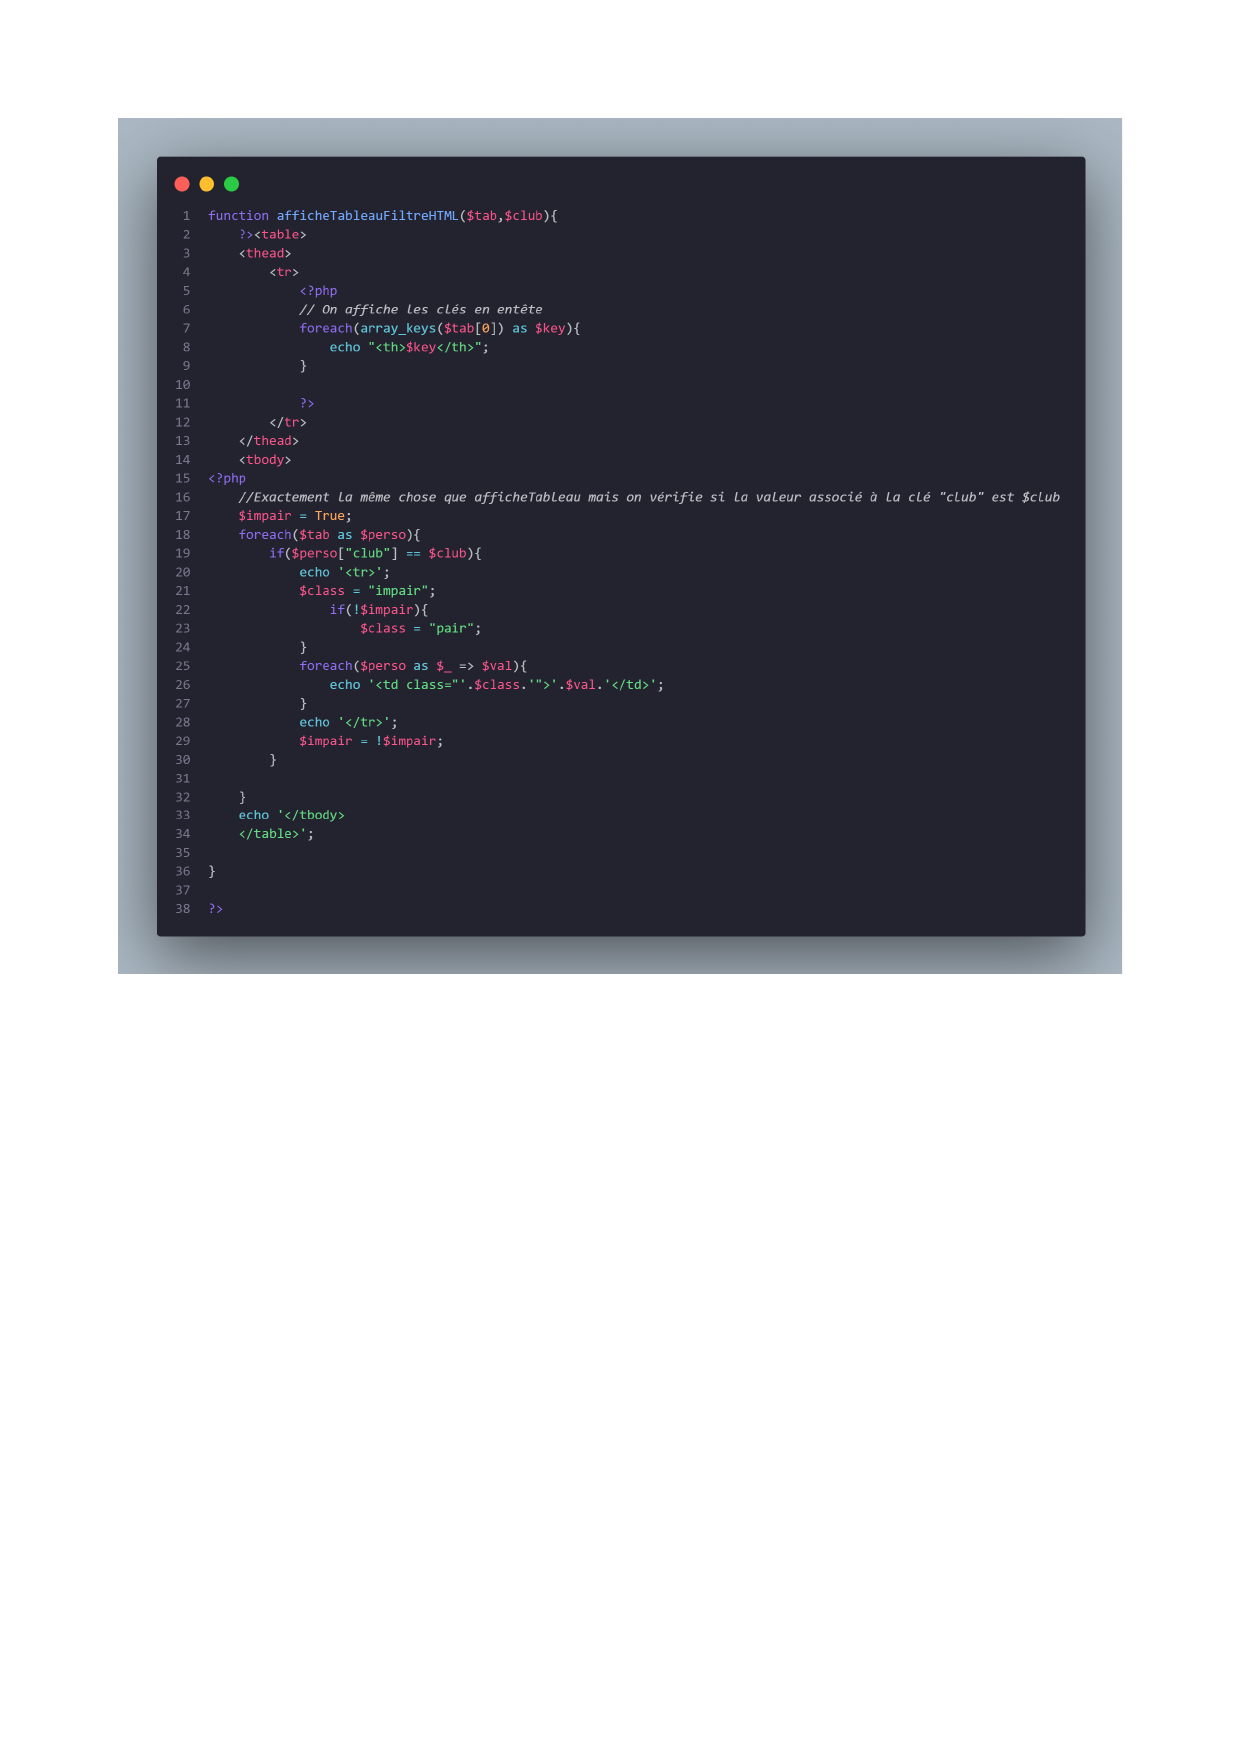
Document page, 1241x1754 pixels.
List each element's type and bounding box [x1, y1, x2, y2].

picture [118, 118, 1123, 974]
